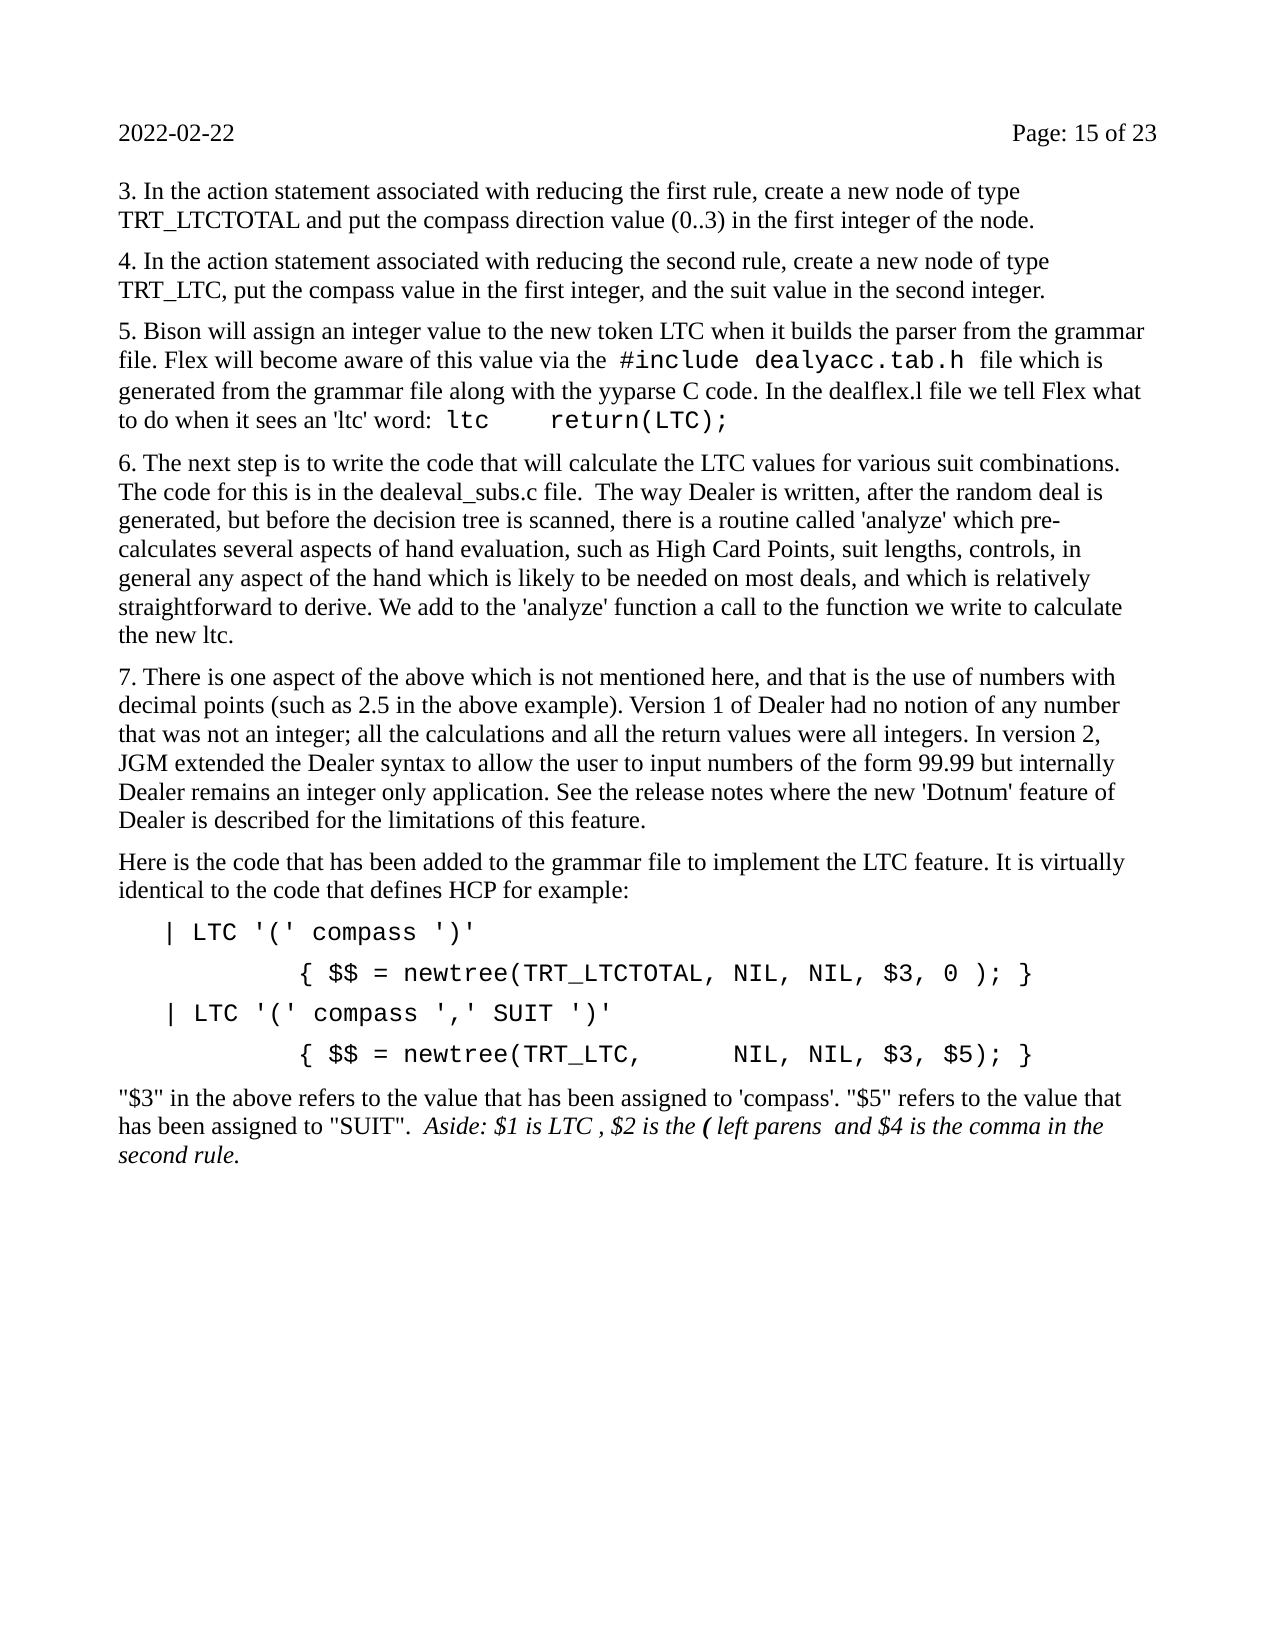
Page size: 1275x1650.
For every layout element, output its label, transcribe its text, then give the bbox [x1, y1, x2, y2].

text 3. In the action statement associated with reducing the first rule, create a new node of type TRT_LTCTOTAL and put the compass direction value (0..3) in the first integer of the node. [118, 176, 1157, 234]
text | LTC '(' compass ',' SUIT ')' [118, 1001, 1157, 1029]
text Here is the code that has been added to the grammar file to implement the LTC feature. It is virtually identical to the code that defines HCP for example: [118, 847, 1157, 904]
text 4. In the action statement associated with reducing the second rule, create a new node of type TRT_LTC, put the compass value in the first integer, and the suit value in the second integer. [118, 246, 1157, 304]
text 6. The next step is to write the code that will calculate the LTC values for various suit combinations. The code for this is in the dealeval_subs.c file. The way Dealer is written, after the random deal is generated, but before the decision tree is scanned, there is a routine called 'analyze' which pre-calculates several aspects of hand evaluation, such as High Card Points, suit lengths, controls, in general any aspect of the hand which is likely to be needed on most deals, and which is relatively straightforward to derive. We add to the 'analyze' function a call to the function we write to calculate the new ltc. [118, 448, 1157, 649]
text 7. There is one aspect of the above which is not mentioned here, and that is the use of numbers with decimal points (such as 2.5 in the above example). Version 1 of Dealer had no notion of any number that was not an integer; all the calculations and all the return values were all integers. In version 2, JGM extended the Dealer syntax to allow the user to input numbers of the form 99.99 but internally Dealer remains an integer only application. See the release notes where the new 'Dotnum' feature of Dealer is described for the limitations of this feature. [118, 662, 1157, 834]
text { $$ = newtree(TRT_LTCTOTAL, NIL, NIL, $3, 0 ); } [118, 960, 1157, 988]
text 5. Bison will assign an integer value to the new token LTC when it builds the parser from the grammar file. Flex will become aware of this value via the #include dealyacc.tab.h file which is generated from the grammar file along with the yyparse C code. In the dealflex.l file we tell Flex what to do when it sees an 'ltc' word: ltc return(LTC); [118, 316, 1157, 436]
text { $$ = newtree(TRT_LTC, NIL, NIL, $3, $5); } [118, 1042, 1157, 1070]
text "$3" in the above refers to the value that has been assigned to 'compass'. "$5" refers to the value that has been assigned to "SUIT". Aside: $1 is LTC , $2 is the ( left parens and $4 is the comma in the second rule. [118, 1083, 1157, 1169]
text | LTC '(' compass ')' [118, 917, 1157, 948]
